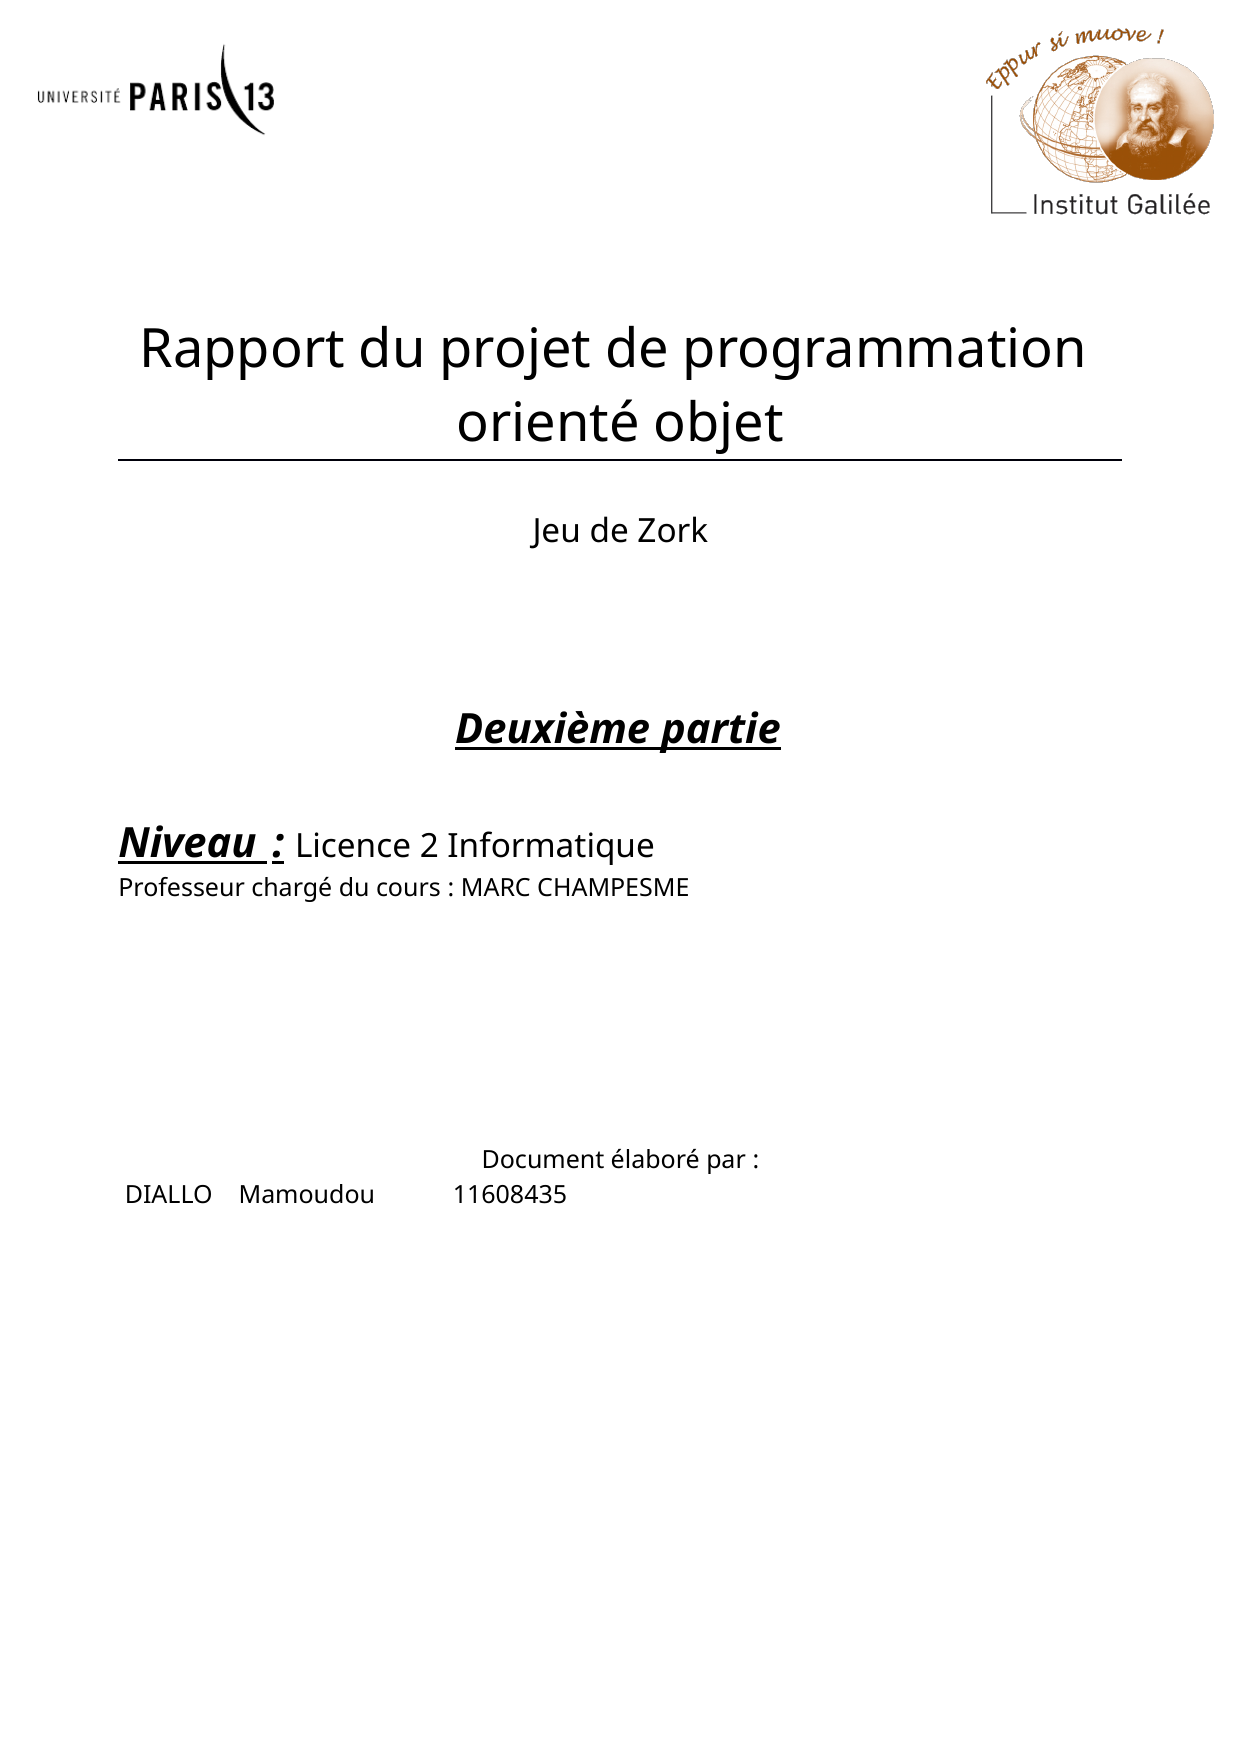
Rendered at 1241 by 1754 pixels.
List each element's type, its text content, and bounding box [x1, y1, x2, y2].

text orienté objet [118, 383, 1122, 459]
text DIALLO Mamoudou 11608435 [118, 1176, 1122, 1210]
text Niveau : Licence 2 Informatique [118, 813, 1122, 870]
picture [8, 0, 308, 180]
text Rapport du projet de programmation [118, 310, 1122, 383]
text Professeur chargé du cours : MARC CHAMPESME [118, 870, 1122, 904]
text Deuxième partie [118, 699, 1122, 756]
text Jeu de Zork [118, 506, 1122, 552]
picture [963, 9, 1239, 227]
text Document élaboré par : [118, 1142, 1122, 1176]
